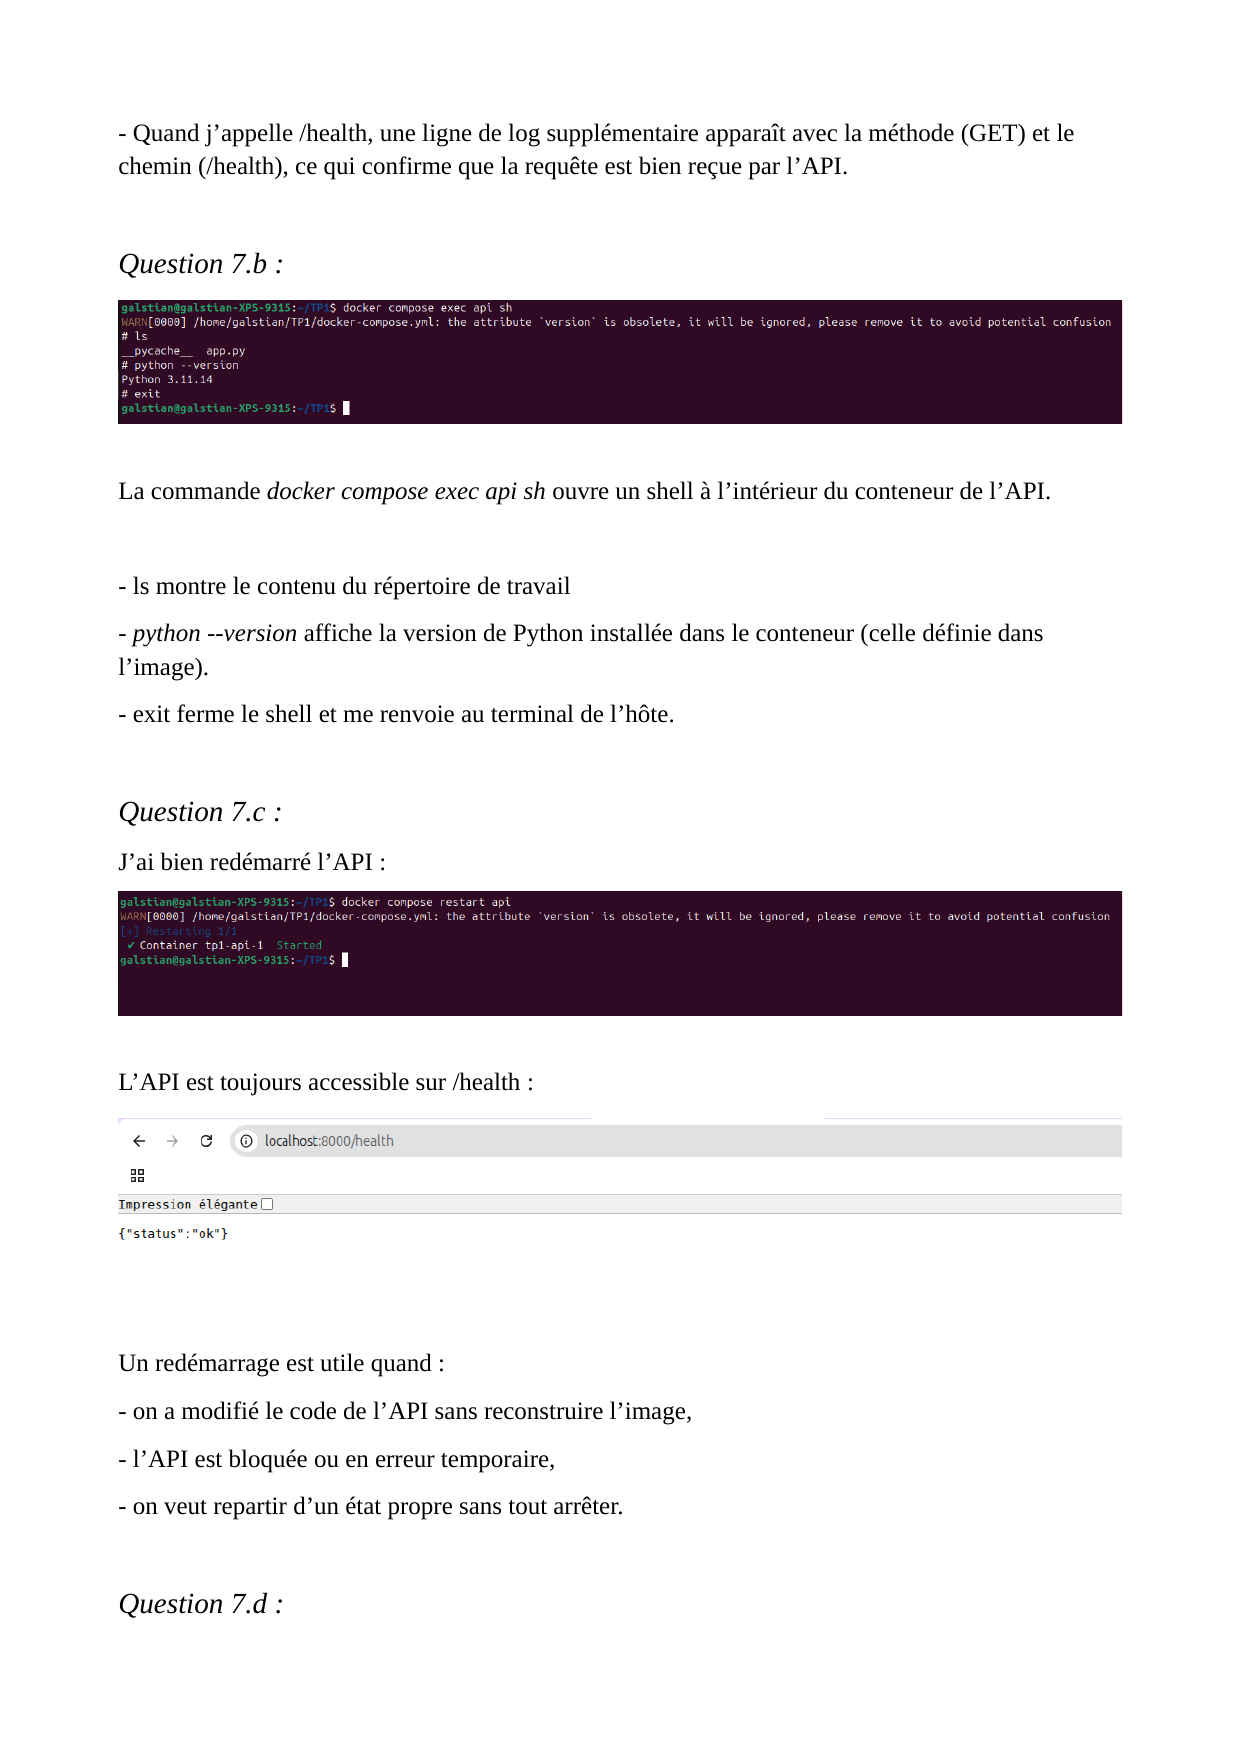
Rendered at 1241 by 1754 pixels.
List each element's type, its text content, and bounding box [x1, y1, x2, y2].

text Un redémarrage est utile quand : [118, 1345, 1122, 1377]
text - python --version affiche la version de Python installée dans le conteneur (celle définie dans l’image). [118, 618, 1122, 680]
text - ls montre le contenu du répertoire de travail [118, 571, 1122, 600]
text - Quand j’appelle /health, une ligne de log supplémentaire apparaît avec la méthode (GET) et le chemin (/health), ce qui confirme que la requête est bien reçue par l’API. [118, 118, 1122, 180]
text La commande docker compose exec api sh ouvre un shell à l’intérieur du conteneur de l’API. [118, 476, 1122, 504]
text - l’API est bloquée ou en erreur temporaire, [118, 1444, 1122, 1472]
text - exit ferme le shell et me renvoie au terminal de l’hôte. [118, 699, 1122, 728]
text Question 7.d : [118, 1587, 1122, 1620]
picture [118, 300, 1123, 424]
text - on a modifié le code de l’API sans reconstruire l’image, [118, 1396, 1122, 1425]
picture [118, 1118, 1123, 1345]
text Question 7.b : [118, 246, 1122, 280]
picture [118, 891, 1123, 1016]
text - on veut repartir d’un état propre sans tout arrêter. [118, 1491, 1122, 1520]
text Question 7.c : [118, 794, 1122, 828]
text L’API est toujours accessible sur /health : [118, 1067, 1122, 1096]
text J’ai bien redémarré l’API : [118, 847, 1122, 876]
